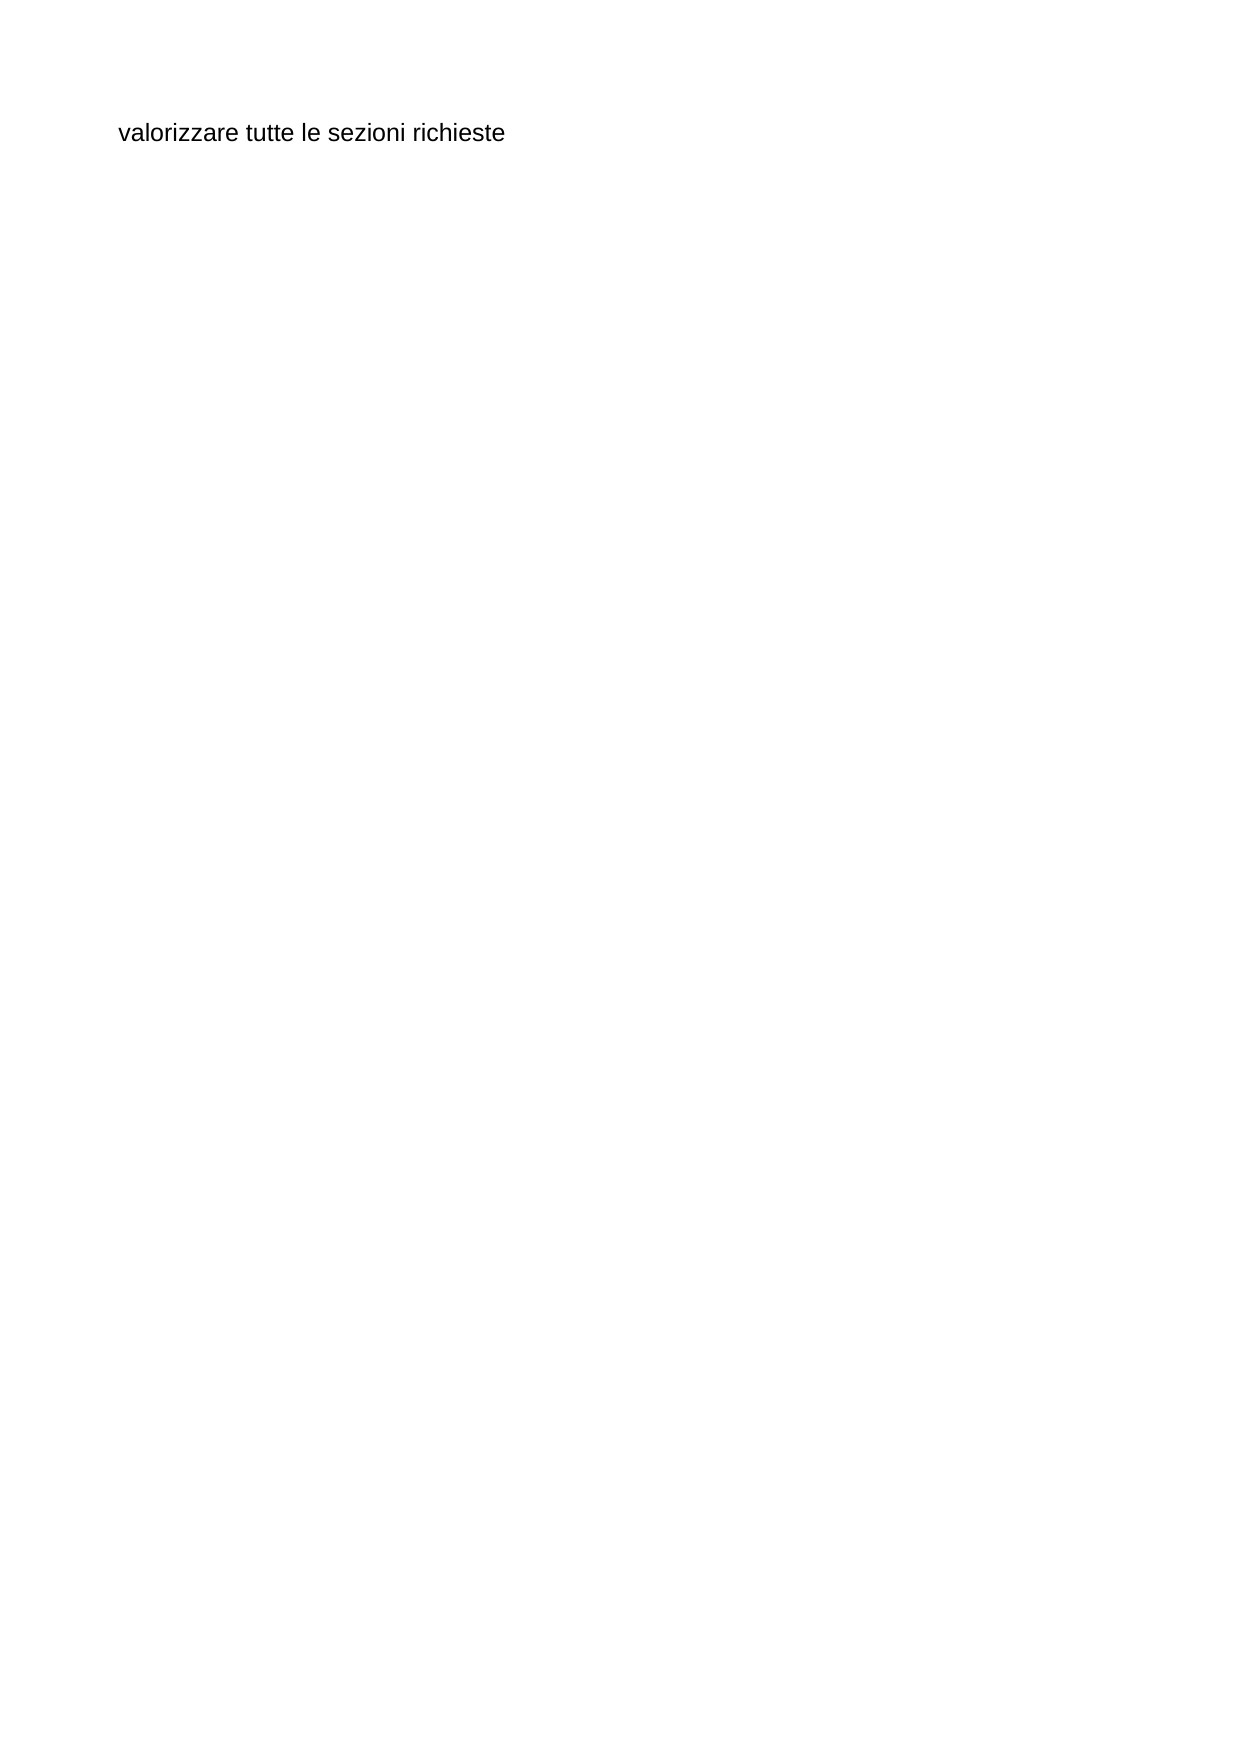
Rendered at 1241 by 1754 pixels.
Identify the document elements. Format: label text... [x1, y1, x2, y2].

text valorizzare tutte le sezioni richieste [118, 118, 1122, 147]
